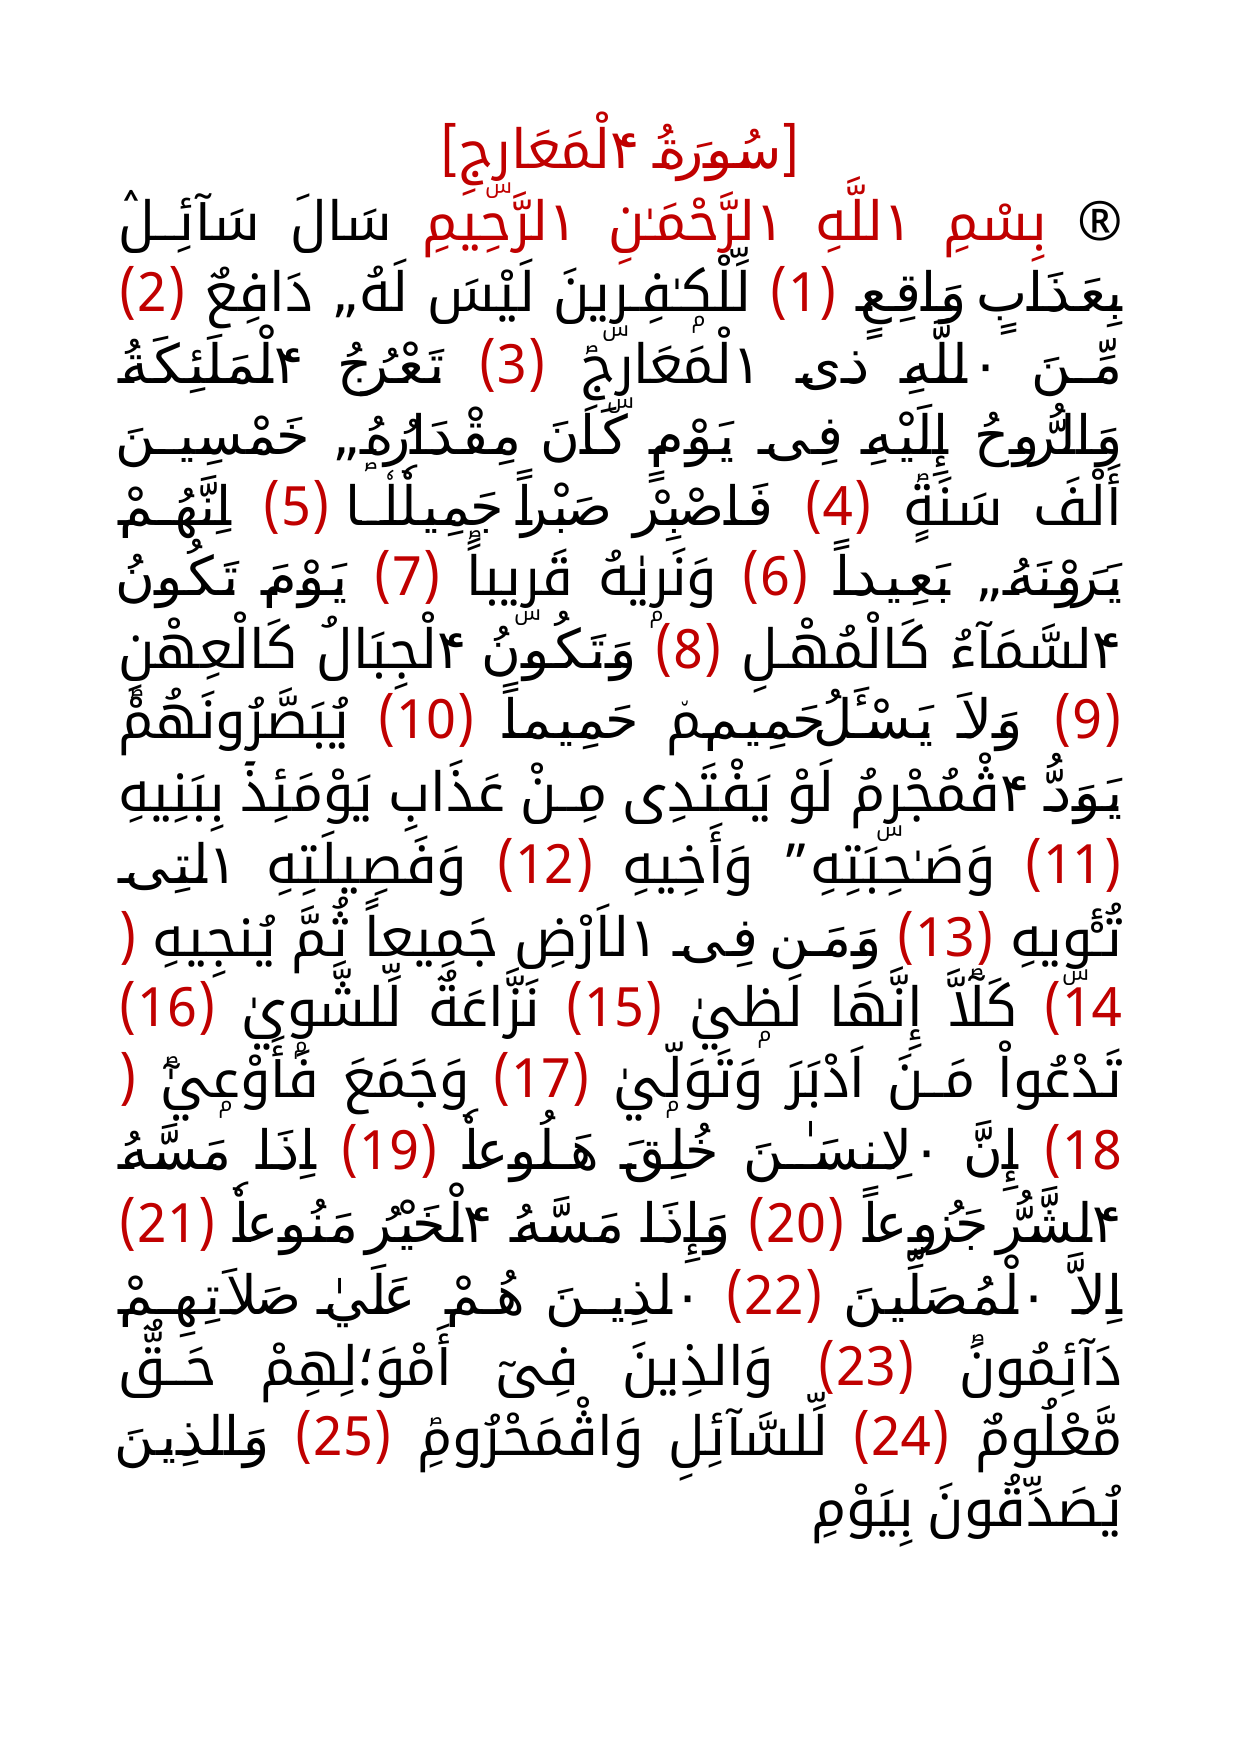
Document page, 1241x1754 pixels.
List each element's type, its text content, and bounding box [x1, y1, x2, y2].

text ® بِسْمِ ۱للَّهِ ۱لرَّحْمَـٰنِ ۱لرَّحِيمِ سَالَ سَآئِــلٛ بِعَذَابٍ وَاقِعٍ (1) لِّلْكۭـٰفِـرۣينَ لَيْسَ لَهُ„ دَافِعٌ (2) مِّــنَ ۰للَّهِ ذى ۱لْمَعَارۣجِؐ (3) تَعْرُجُ ۴لْمَلَئِكَةُ وَالرُّوحُ إِلَيْهِ فِى يَوْمٍ كَانَ مِقْدَارُهُ„ خَمْسِيــنَ أَلْفَ سَنَةٍؐ (4) فَاصْبِرْ صَبْراً جَمِيلٗؐا (5) اِنَّهُمْ يَرَوْنَهُ„ بَعِيداً (6) وَنَرۭيٰهُ قَرۣيباًؐ (7) يَوْمَ تَكُونُ ۴لسَّمَآءُ كَالْمُهْـلِ (8) وَتَكُونُ ۴لْجِبَالُ كَالْعِهْنِ (9) وَلاَ يَسْـَٔلُ حَمِيم٘ حَمِيماً (10) يُبَصَّرُونَهُمْؐ يَوَدُّ ۴ڤْمُجْرۣمُ لَوْ يَفْتَدِى مِــنْ عَذَابِ يَوْمَئِذٙ بِبَنِيهِ (11) وَصَـٰحِبَتِهِ” وَأَخِيهِ (12) وَفَصِيلَتِهِ ۱لتِى تُـْٔوۣيهِ (13) وَمَـن فِى ۱لاَرْضِ جَمِيعاً ثُمَّ يُنجِيهِ (14) كَلٓؐاَّ إِنَّهَا لَظۭيٰ (15) نَزَّاعَةٌ لِّلشَّوۭيٰ (16) تَدْعُواْ مَــنَ اَدْبَرَ وَتَوَلّۭيٰ (17) وَجَمَعَ فَأَوْعۭيٰٓؐ (18) إِنَّ ۰لِانسَـٰــنَ خُلِقَ هَلُوعاٗ (19) اِذَا مَسَّهُ ۴لشَّرُّ جَزُوعاً (20) وَإِذَا مَسَّهُ ۴لْخَيْرُ مَنُوعاٗ (21) اِلاَّ ۰لْمُصَلِّينَ (22) ۰لذِيــنَ هُمْ عَلَيٰ صَلاَتِهِمْ دَآئِمُونَؐ (23) وَالذِينَ فِىٓ أَمْوَ؛لِهِمْ حَــقٌّ مَّعْلُومٌ (24) لِّلسَّآئِلِ وَاڤْمَحْرُومِؐ (25) وَالذِينَ يُصَدِّقُونَ بِيَوْمِ [118, 191, 1122, 1548]
subtitle [سُورَةُ ۴لْمَعَارۣجِ] [118, 118, 1122, 191]
